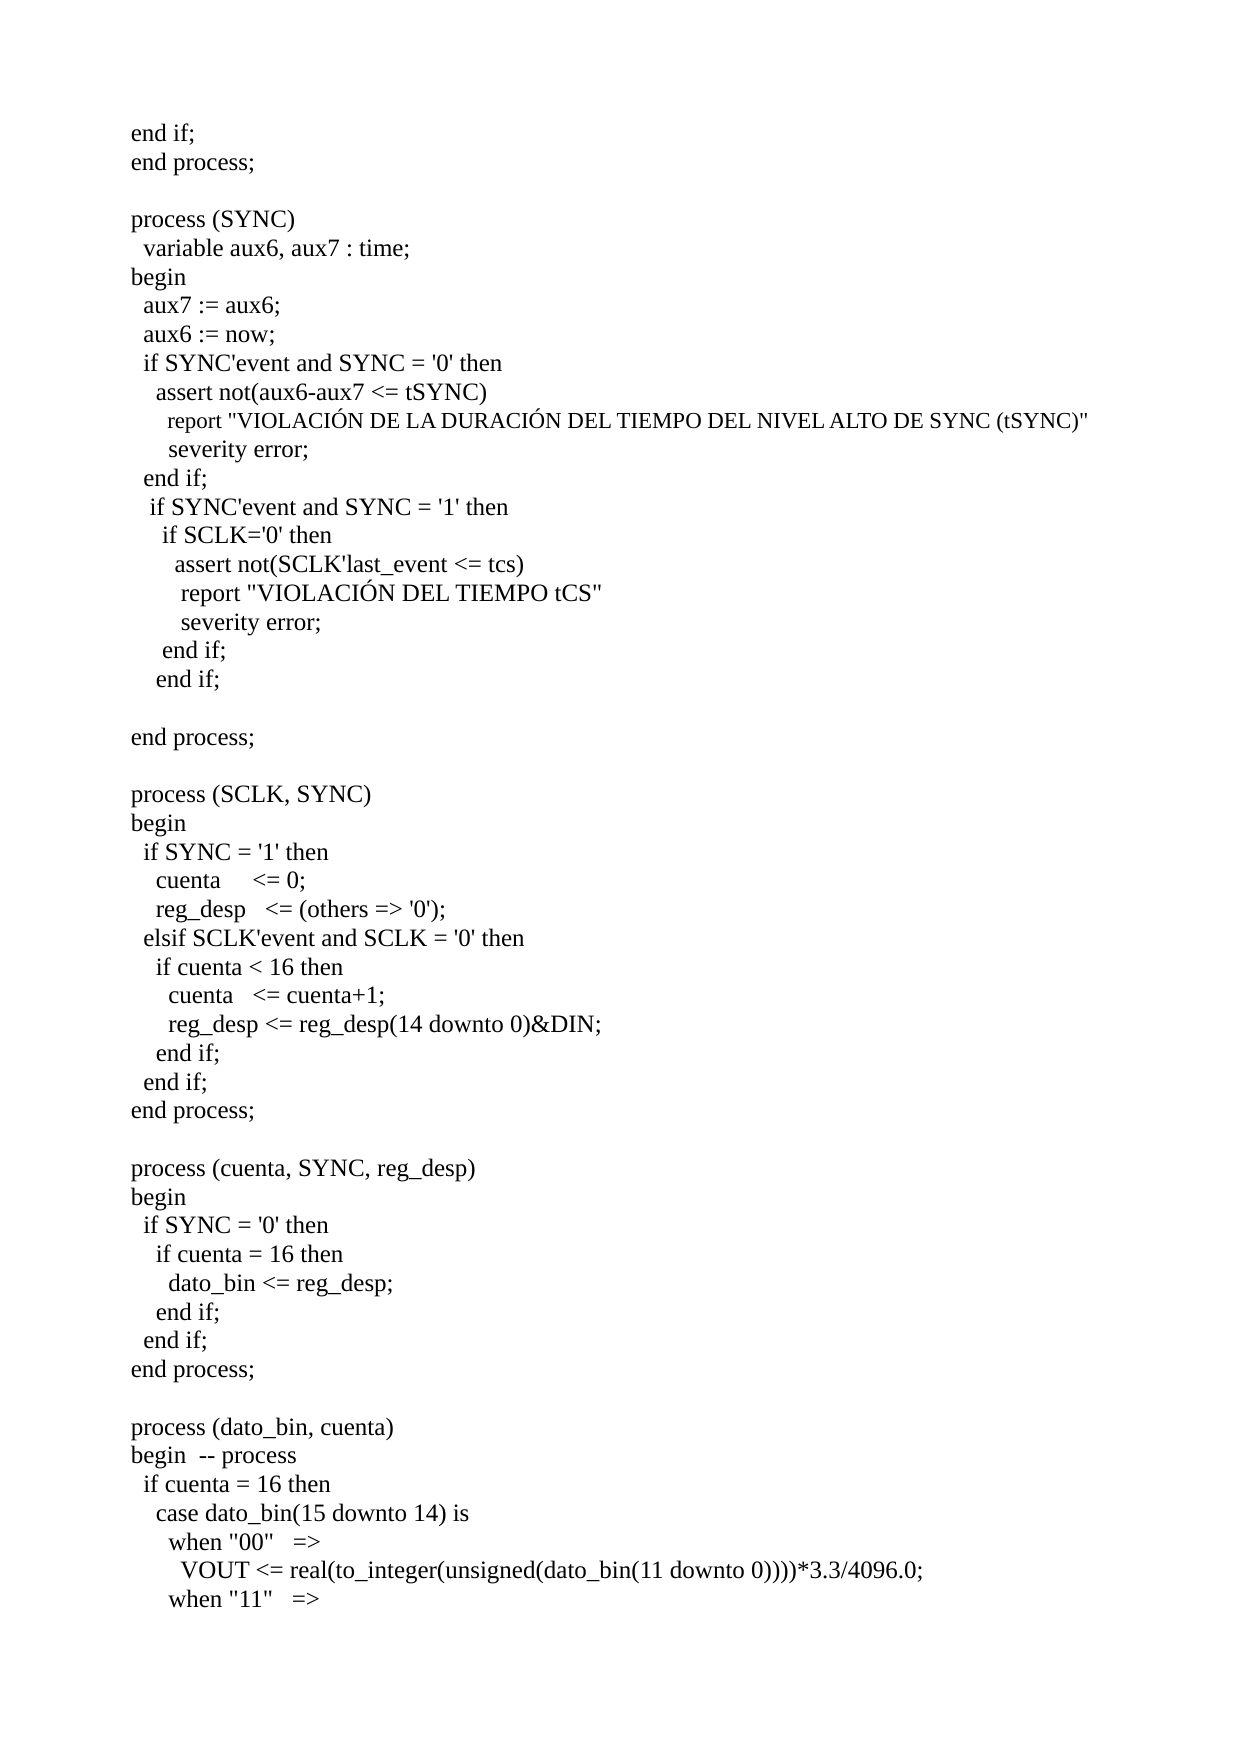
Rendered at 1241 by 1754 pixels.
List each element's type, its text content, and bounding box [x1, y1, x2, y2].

text report "VIOLACIÓN DE LA DURACIÓN DEL TIEMPO DEL NIVEL ALTO DE SYNC (tSYNC)" [118, 406, 1122, 434]
text if SYNC'event and SYNC = '0' then [118, 348, 1122, 377]
text end if; [118, 118, 1122, 147]
text assert not(aux6-aux7 <= tSYNC) [118, 377, 1122, 406]
text dato_bin <= reg_desp; [118, 1268, 1122, 1297]
text aux7 := aux6; [118, 291, 1122, 319]
text assert not(SCLK'last_event <= tcs) [118, 549, 1122, 578]
text process (cuenta, SYNC, reg_desp) [118, 1153, 1122, 1182]
text VOUT <= real(to_integer(unsigned(dato_bin(11 downto 0))))*3.3/4096.0; [118, 1556, 1122, 1584]
text end if; [118, 1297, 1122, 1326]
text cuenta <= 0; [118, 866, 1122, 894]
text if SYNC = '0' then [118, 1211, 1122, 1239]
text end if; [118, 1326, 1122, 1354]
text process (SCLK, SYNC) [118, 779, 1122, 808]
text if cuenta = 16 then [118, 1239, 1122, 1268]
text if SYNC = '1' then [118, 837, 1122, 866]
text reg_desp <= (others => '0'); [118, 894, 1122, 923]
text reg_desp <= reg_desp(14 downto 0)&DIN; [118, 1009, 1122, 1038]
text process (SYNC) [118, 204, 1122, 233]
text process (dato_bin, cuenta) [118, 1412, 1122, 1441]
text end process; [118, 1096, 1122, 1124]
text if SCLK='0' then [118, 521, 1122, 549]
text begin [118, 262, 1122, 291]
text severity error; [118, 607, 1122, 636]
text end if; [118, 1067, 1122, 1096]
text if cuenta = 16 then [118, 1469, 1122, 1498]
text end if; [118, 1038, 1122, 1067]
text when "11" => [118, 1584, 1122, 1613]
text variable aux6, aux7 : time; [118, 233, 1122, 262]
text case dato_bin(15 downto 14) is [118, 1498, 1122, 1527]
text aux6 := now; [118, 319, 1122, 348]
text if cuenta < 16 then [118, 952, 1122, 981]
text elsif SCLK'event and SCLK = '0' then [118, 923, 1122, 952]
text end if; [118, 636, 1122, 664]
text report "VIOLACIÓN DEL TIEMPO tCS" [118, 578, 1122, 607]
text end if; [118, 463, 1122, 492]
text if SYNC'event and SYNC = '1' then [118, 492, 1122, 521]
text end process; [118, 147, 1122, 176]
text end if; [118, 664, 1122, 693]
text severity error; [118, 434, 1122, 463]
text begin [118, 1182, 1122, 1211]
text begin [118, 808, 1122, 837]
text end process; [118, 722, 1122, 751]
text when "00" => [118, 1527, 1122, 1556]
text end process; [118, 1354, 1122, 1383]
text cuenta <= cuenta+1; [118, 981, 1122, 1009]
text begin -- process [118, 1441, 1122, 1469]
